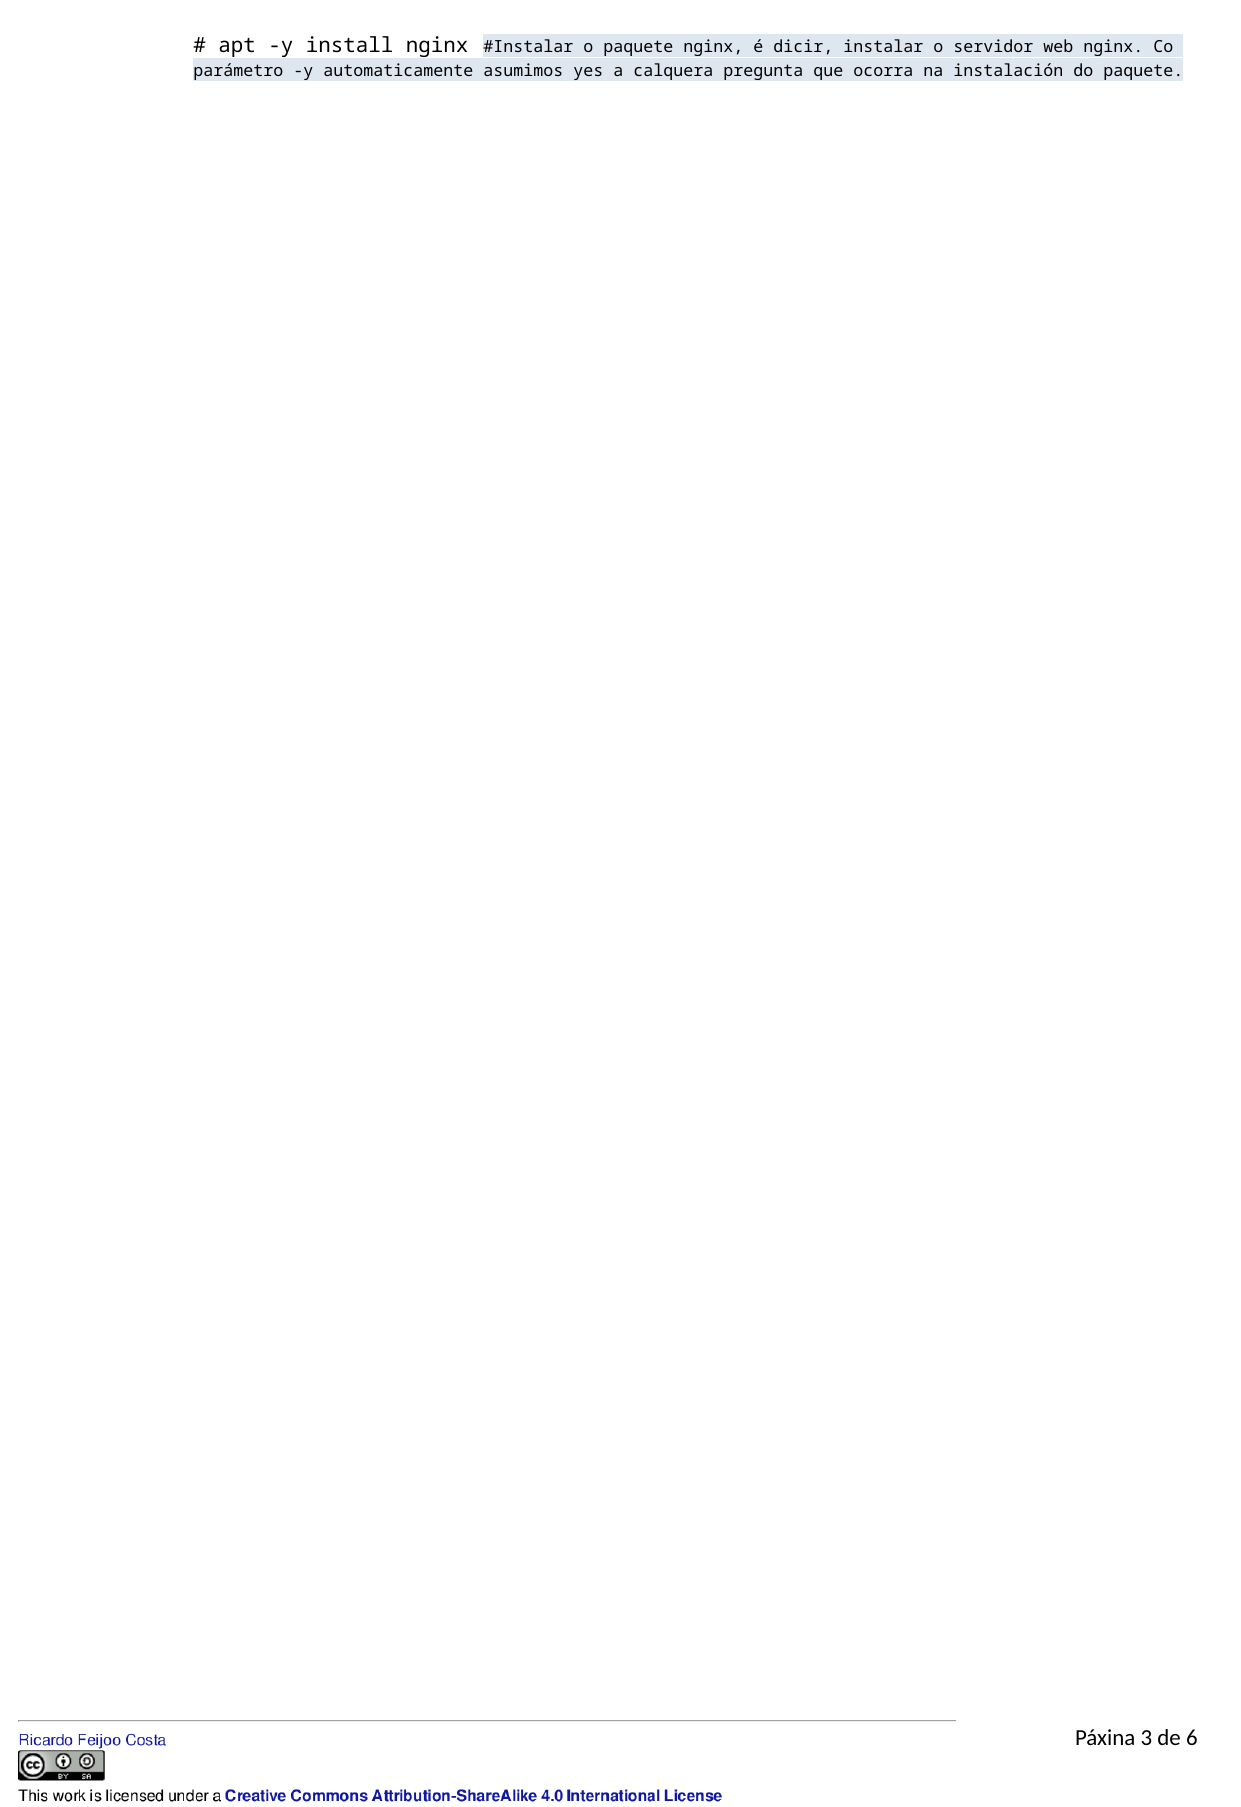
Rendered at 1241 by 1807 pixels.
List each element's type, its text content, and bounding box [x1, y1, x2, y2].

list # apt -y install nginx #Instalar o paquete nginx, é dicir, instalar o servidor web nginx. Co parámetro -y automaticamente asumimos yes a calquera pregunta que ocorra na instalación do paquete. [158, 30, 1197, 81]
picture [8, 1715, 957, 1806]
